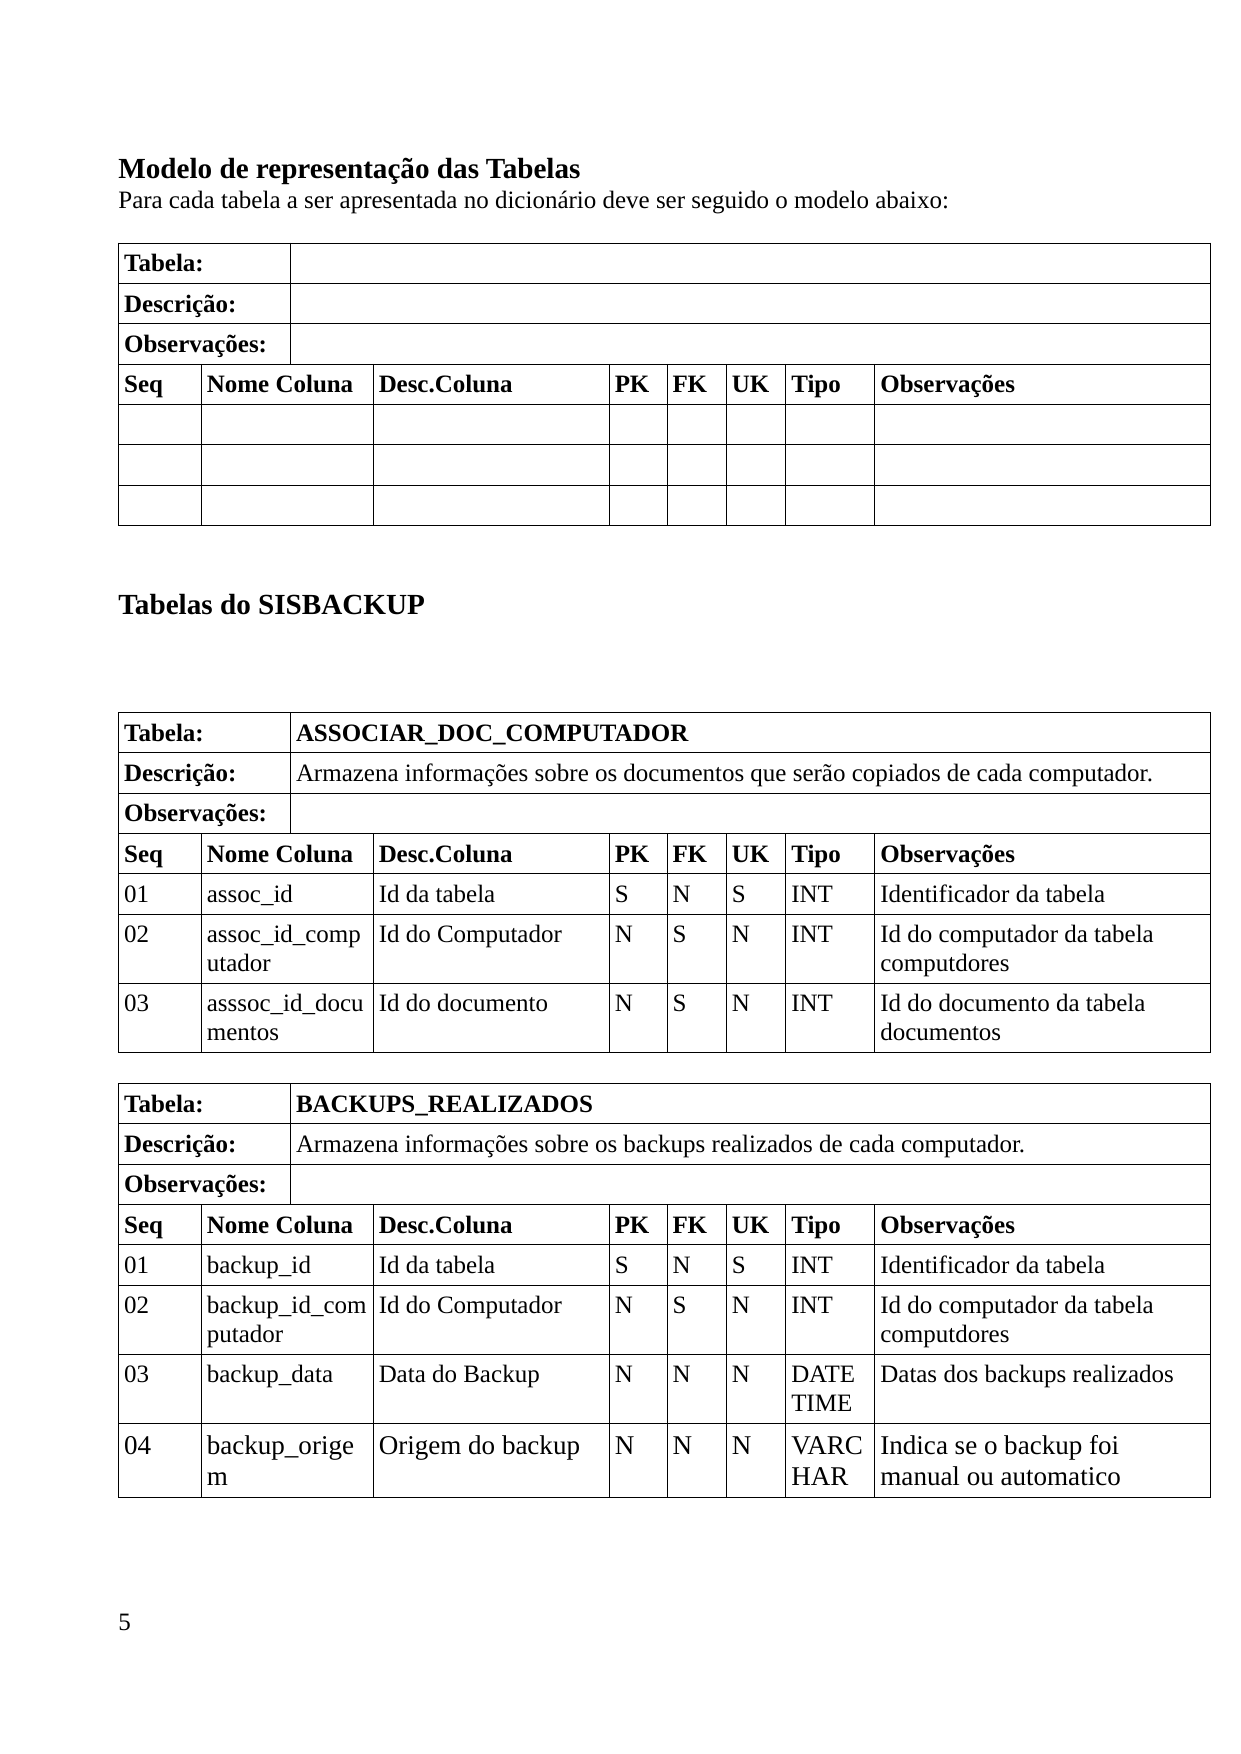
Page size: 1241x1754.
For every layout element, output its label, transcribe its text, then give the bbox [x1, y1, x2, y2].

table_cell [291, 794, 1210, 833]
table_cell INT [786, 915, 874, 983]
table_header backup_origem [202, 1424, 373, 1497]
table_cell S [727, 1245, 785, 1285]
table_header PK [610, 365, 667, 404]
table_cell Descrição: [119, 753, 290, 793]
table_cell Armazena informações sobre os backups realizados de cada computador. [291, 1124, 1210, 1164]
table_header UK [727, 834, 785, 873]
table_cell [119, 405, 201, 444]
table_cell 03 [119, 1355, 201, 1423]
table_header [291, 244, 1210, 283]
table_header Indica se o backup foi manual ou automatico [875, 1424, 1210, 1497]
table_cell N [727, 1286, 785, 1354]
table_cell Id do documento [374, 984, 609, 1052]
table_cell backup_id [202, 1245, 373, 1285]
table_cell Data do Backup [374, 1355, 609, 1423]
table_cell backup_data [202, 1355, 373, 1423]
table_header UK [727, 365, 785, 404]
table_cell N [668, 1245, 726, 1285]
table_cell [727, 486, 785, 525]
table_cell Identificador da tabela [875, 1245, 1210, 1285]
table_cell assoc_id [202, 874, 373, 914]
table_header BACKUPS_REALIZADOS [291, 1084, 1210, 1123]
table_cell [668, 445, 726, 485]
table_header Tipo [786, 365, 874, 404]
table_cell [875, 486, 1210, 525]
table_cell [119, 445, 201, 485]
table_cell INT [786, 1286, 874, 1354]
table_cell [291, 284, 1210, 323]
table_cell [727, 445, 785, 485]
table_cell [727, 405, 785, 444]
table_cell assoc_id_computador [202, 915, 373, 983]
table_header FK [668, 834, 726, 873]
table_cell Id do computador da tabela computdores [875, 915, 1210, 983]
table_cell INT [786, 1245, 874, 1285]
table_cell INT [786, 984, 874, 1052]
table_cell backup_id_computador [202, 1286, 373, 1354]
table_cell S [668, 984, 726, 1052]
table_cell [786, 405, 874, 444]
table_cell S [668, 915, 726, 983]
table_header Desc.Coluna [374, 1205, 609, 1244]
table_cell Observações: [119, 794, 290, 833]
table_header Seq [119, 1205, 201, 1244]
text Para cada tabela a ser apresentada no dicionário deve ser seguido o modelo abaixo: [118, 185, 1123, 214]
table_cell [202, 486, 373, 525]
table_cell [610, 445, 667, 485]
table_header ASSOCIAR_DOC_COMPUTADOR [291, 713, 1210, 752]
table_cell Id da tabela [374, 874, 609, 914]
text Modelo de representação das Tabelas [118, 152, 1123, 185]
table_cell [202, 405, 373, 444]
table_cell Descrição: [119, 284, 290, 323]
table_cell [291, 324, 1210, 364]
table_header N [668, 1424, 726, 1497]
table_cell [786, 445, 874, 485]
table_header Tipo [786, 1205, 874, 1244]
table_cell S [610, 874, 667, 914]
text Tabelas do SISBACKUP [118, 587, 1123, 621]
table_cell Datas dos backups realizados [875, 1355, 1210, 1423]
table_cell S [727, 874, 785, 914]
table_cell [668, 486, 726, 525]
table_cell 02 [119, 915, 201, 983]
table_cell Id do computador da tabela computdores [875, 1286, 1210, 1354]
table_header Observações [875, 365, 1210, 404]
table_header UK [727, 1205, 785, 1244]
table_cell N [727, 984, 785, 1052]
table_cell [610, 486, 667, 525]
table_cell N [668, 1355, 726, 1423]
table_cell [374, 405, 609, 444]
table_header Tabela: [119, 1084, 290, 1123]
table_cell S [610, 1245, 667, 1285]
table_header Desc.Coluna [374, 834, 609, 873]
table_cell N [668, 874, 726, 914]
table_cell [668, 405, 726, 444]
table_cell [374, 486, 609, 525]
table_header Nome Coluna [202, 834, 373, 873]
table_cell Id da tabela [374, 1245, 609, 1285]
table_header Tabela: [119, 713, 290, 752]
table_header Nome Coluna [202, 365, 373, 404]
table_header Origem do backup [374, 1424, 609, 1497]
table_header 04 [119, 1424, 201, 1497]
table_cell [119, 486, 201, 525]
table_header PK [610, 834, 667, 873]
table_cell [202, 445, 373, 485]
table_header VARCHAR [786, 1424, 874, 1497]
table_cell [610, 405, 667, 444]
table_cell Descrição: [119, 1124, 290, 1164]
table_header Observações [875, 1205, 1210, 1244]
table_header PK [610, 1205, 667, 1244]
table_header Tabela: [119, 244, 290, 283]
table_cell Identificador da tabela [875, 874, 1210, 914]
table_header FK [668, 1205, 726, 1244]
table_header N [727, 1424, 785, 1497]
table_cell [374, 445, 609, 485]
table_cell Armazena informações sobre os documentos que serão copiados de cada computador. [291, 753, 1210, 793]
table_cell N [727, 915, 785, 983]
table_cell N [610, 1355, 667, 1423]
table_cell 03 [119, 984, 201, 1052]
table_cell Id do Computador [374, 1286, 609, 1354]
table_header Seq [119, 834, 201, 873]
table_cell 01 [119, 874, 201, 914]
table_cell N [610, 984, 667, 1052]
table_header Tipo [786, 834, 874, 873]
table_header FK [668, 365, 726, 404]
table_cell N [610, 915, 667, 983]
table_cell [875, 445, 1210, 485]
table_cell 02 [119, 1286, 201, 1354]
table_cell Id do documento da tabela documentos [875, 984, 1210, 1052]
table_cell N [727, 1355, 785, 1423]
table_cell [291, 1165, 1210, 1204]
table_header Observações [875, 834, 1210, 873]
table_header Desc.Coluna [374, 365, 609, 404]
table_cell [875, 405, 1210, 444]
table_cell Observações: [119, 1165, 290, 1204]
table_cell Observações: [119, 324, 290, 364]
table_cell asssoc_id_documentos [202, 984, 373, 1052]
table_cell [786, 486, 874, 525]
table_cell 01 [119, 1245, 201, 1285]
table_cell Id do Computador [374, 915, 609, 983]
table_header Nome Coluna [202, 1205, 373, 1244]
table_cell INT [786, 874, 874, 914]
table_header N [610, 1424, 667, 1497]
table_cell N [610, 1286, 667, 1354]
table_cell S [668, 1286, 726, 1354]
table_cell DATETIME [786, 1355, 874, 1423]
table_header Seq [119, 365, 201, 404]
